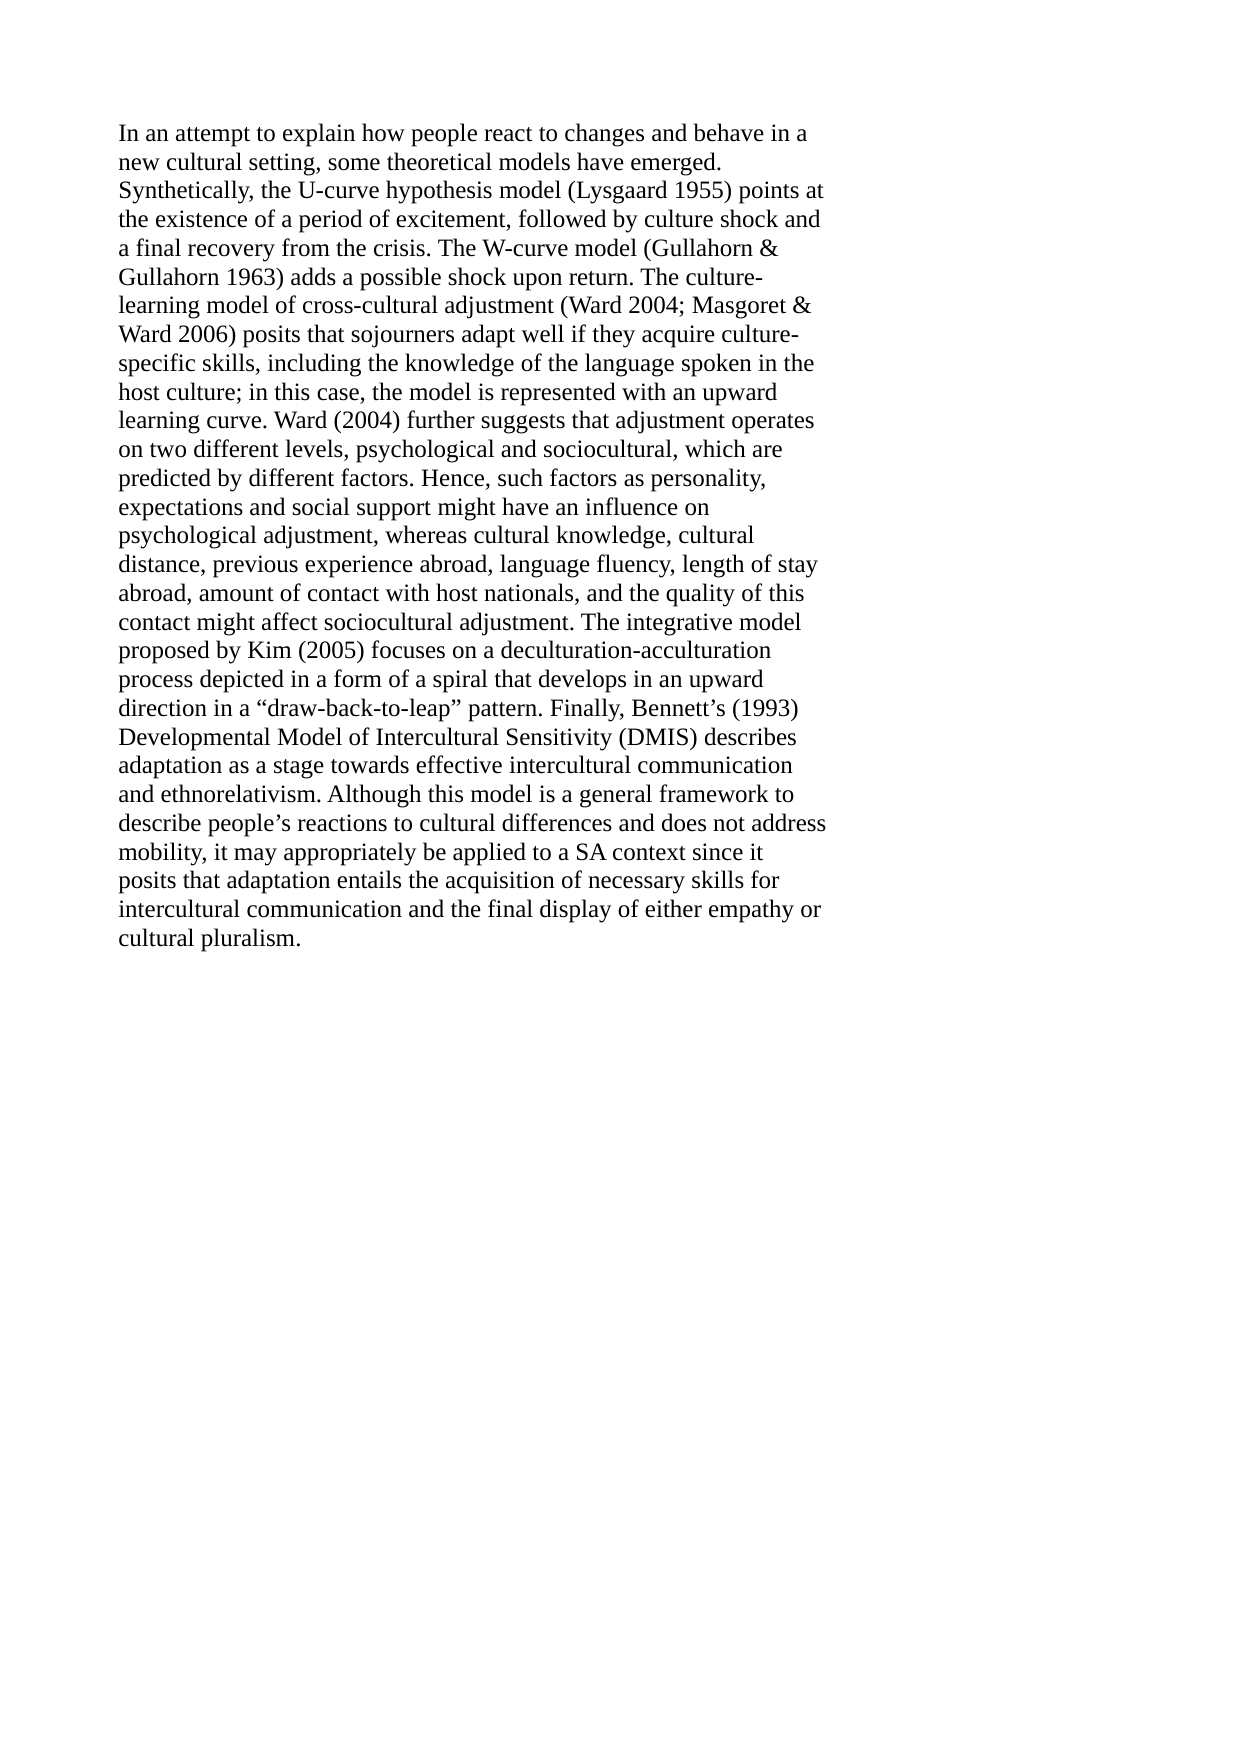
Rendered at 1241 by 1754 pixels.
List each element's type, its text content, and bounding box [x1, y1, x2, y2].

text In an attempt to explain how people react to changes and behave in a new cultural setting, some theoretical models have emerged. Synthetically, the U-curve hypothesis model (Lysgaard 1955) points at the existence of a period of excitement, followed by culture shock and a final recovery from the crisis. The W-curve model (Gullahorn & Gullahorn 1963) adds a possible shock upon return. The culture-learning model of cross-cultural adjustment (Ward 2004; Masgoret & Ward 2006) posits that sojourners adapt well if they acquire culture-specific skills, including the knowledge of the language spoken in the host culture; in this case, the model is represented with an upward learning curve. Ward (2004) further suggests that adjustment operates on two different levels, psychological and sociocultural, which are predicted by different factors. Hence, such factors as personality, expectations and social support might have an influence on psychological adjustment, whereas cultural knowledge, cultural distance, previous experience abroad, language fluency, length of stay abroad, amount of contact with host nationals, and the quality of this contact might affect sociocultural adjustment. The integrative model proposed by Kim (2005) focuses on a deculturation-acculturation process depicted in a form of a spiral that develops in an upward direction in a “draw-back-to-leap” pattern. Finally, Bennett’s (1993) Developmental Model of Intercultural Sensitivity (DMIS) describes adaptation as a stage towards effective intercultural communication and ethnorelativism. Although this model is a general framework to describe people’s reactions to cultural differences and does not address mobility, it may appropriately be applied to a SA context since it posits that adaptation entails the acquisition of necessary skills for intercultural communication and the final display of either empathy or cultural pluralism. [118, 118, 827, 952]
